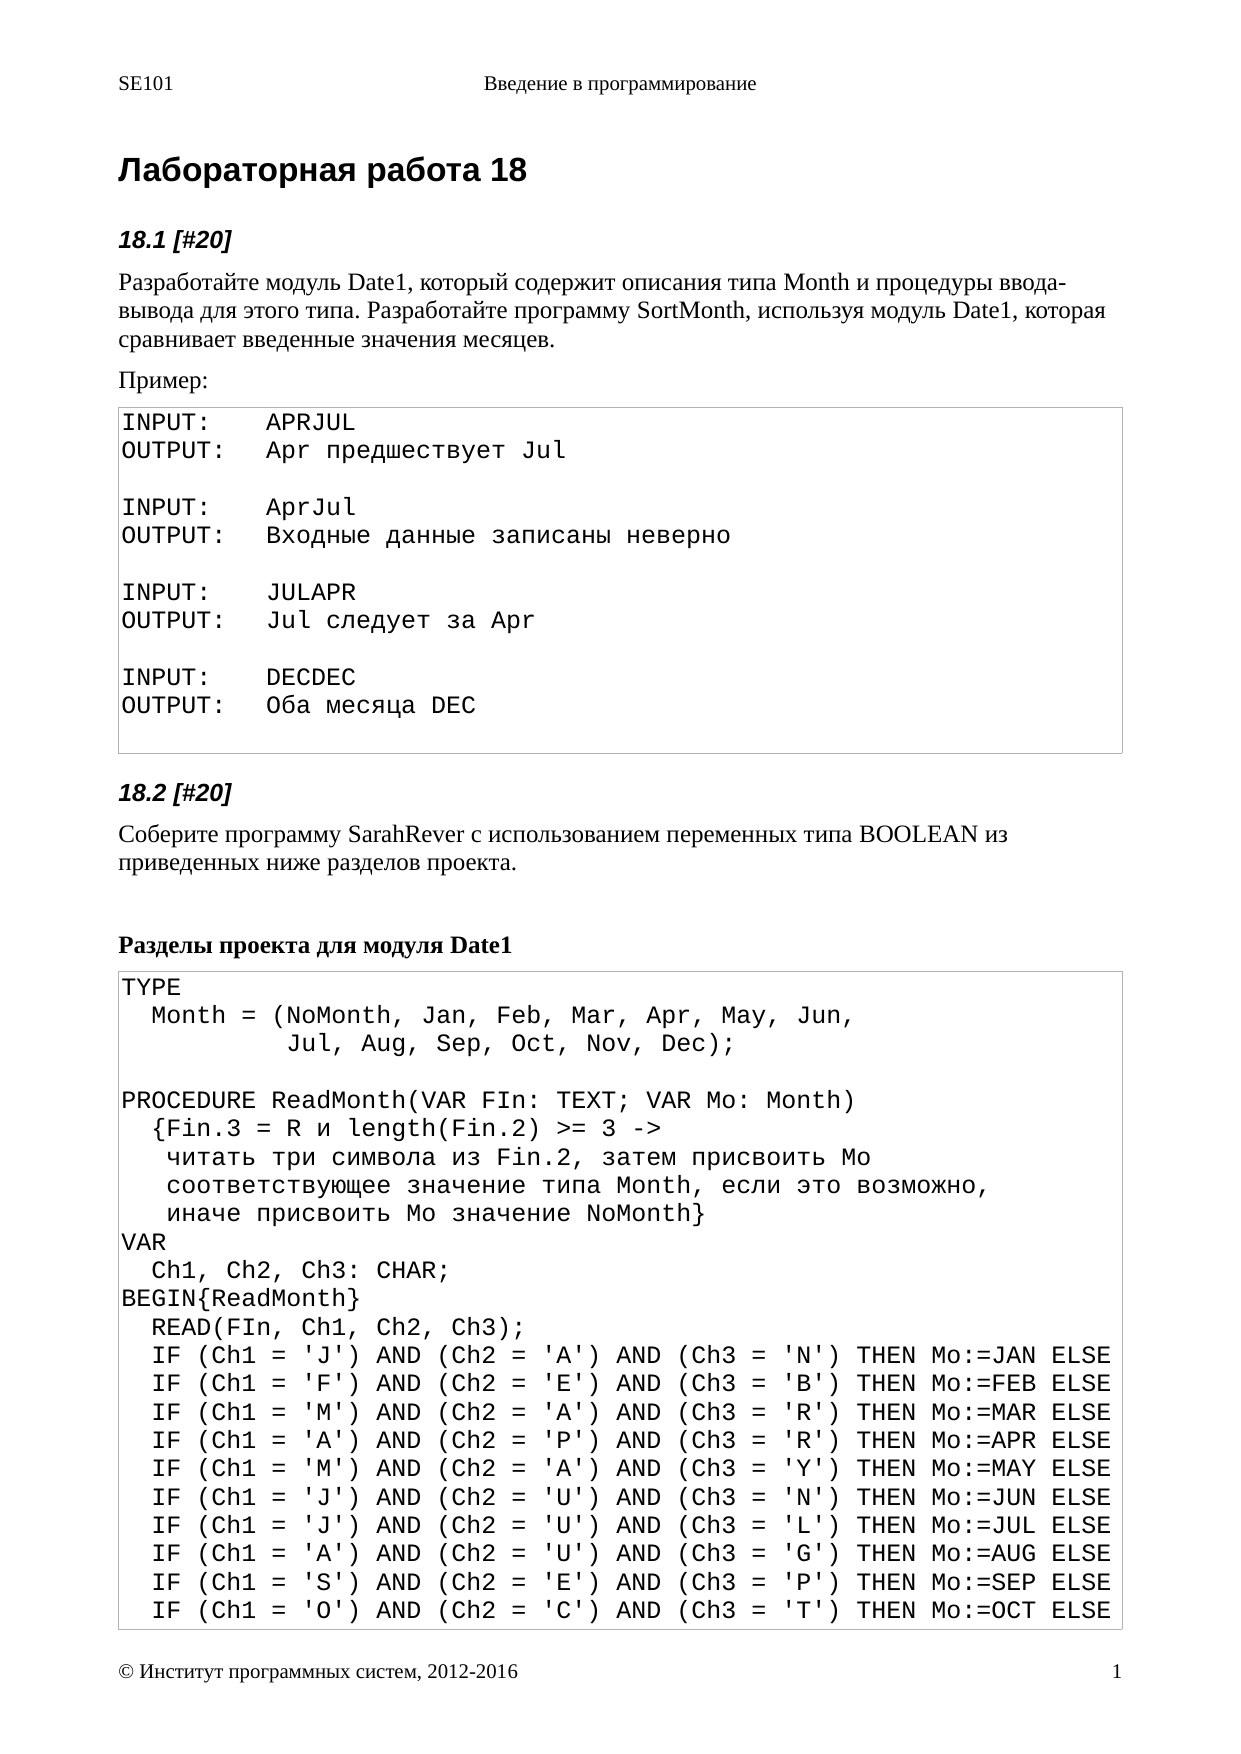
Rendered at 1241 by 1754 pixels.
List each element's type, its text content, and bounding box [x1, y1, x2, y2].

text IF (Ch1 = 'J') AND (Ch2 = 'U') AND (Ch3 = 'N') THEN Mo:=JUN ELSE [119, 1481, 1122, 1509]
text IF (Ch1 = 'A') AND (Ch2 = 'U') AND (Ch3 = 'G') THEN Mo:=AUG ELSE [119, 1538, 1122, 1566]
text Jul, Aug, Sep, Oct, Nov, Dec); [119, 1028, 1122, 1059]
text Соберите программу SarahRever c использованием переменных типа BOOLEAN из приведенных ниже разделов проекта. [118, 819, 1122, 876]
text IF (Ch1 = 'J') AND (Ch2 = 'U') AND (Ch3 = 'L') THEN Mo:=JUL ELSE [119, 1509, 1122, 1538]
text IF (Ch1 = 'O') AND (Ch2 = 'C') AND (Ch3 = 'T') THEN Mo:=OCT ELSE [119, 1594, 1122, 1629]
text Разработайте модуль Date1, который содержит описания типа Month и процедуры ввода-вывода для этого типа. Разработайте программу SortMonth, используя модуль Date1, которая сравнивает введенные значения месяцев. [118, 267, 1122, 353]
text IF (Ch1 = 'M') AND (Ch2 = 'A') AND (Ch3 = 'Y') THEN Mo:=MAY ELSE [119, 1453, 1122, 1481]
text IF (Ch1 = 'M') AND (Ch2 = 'A') AND (Ch3 = 'R') THEN Mo:=MAR ELSE [119, 1396, 1122, 1424]
subtitle Лабораторная работа 18 [118, 149, 1122, 188]
text IF (Ch1 = 'A') AND (Ch2 = 'P') AND (Ch3 = 'R') THEN Mo:=APR ELSE [119, 1424, 1122, 1453]
text {Fin.3 = R и length(Fin.2) >= 3 -> [119, 1113, 1122, 1141]
text INPUT: DECDEC [119, 662, 1122, 690]
text Пример: [118, 365, 1122, 394]
text IF (Ch1 = 'F') AND (Ch2 = 'E') AND (Ch3 = 'B') THEN Mo:=FEB ELSE [119, 1368, 1122, 1396]
text читать три символа из Fin.2, затем присвоить Mo [119, 1141, 1122, 1169]
text TYPE [119, 972, 1122, 999]
text PROCEDURE ReadMonth(VAR FIn: TEXT; VAR Mo: Month) [119, 1084, 1122, 1113]
text OUTPUT: Jul следует за Apr [119, 605, 1122, 636]
subtitle 18.1 [#20] [118, 226, 1122, 254]
subtitle 18.2 [#20] [118, 778, 1122, 806]
text READ(FIn, Ch1, Ch2, Ch3); [119, 1311, 1122, 1339]
text иначе присвоить Mo значение NoMonth} [119, 1198, 1122, 1226]
text VAR [119, 1226, 1122, 1254]
text OUTPUT: Оба месяца DEC [119, 690, 1122, 721]
text соответствующее значение типа Month, если это возможно, [119, 1169, 1122, 1198]
text IF (Ch1 = 'S') AND (Ch2 = 'E') AND (Ch3 = 'P') THEN Mo:=SEP ELSE [119, 1566, 1122, 1594]
text Month = (NoMonth, Jan, Feb, Mar, Apr, May, Jun, [119, 999, 1122, 1028]
text Ch1, Ch2, Ch3: CHAR; [119, 1254, 1122, 1283]
text INPUT: AprJul [119, 492, 1122, 520]
text Разделы проекта для модуля Date1 [118, 930, 1122, 959]
text BEGIN{ReadMonth} [119, 1283, 1122, 1311]
text IF (Ch1 = 'J') AND (Ch2 = 'A') AND (Ch3 = 'N') THEN Mo:=JAN ELSE [119, 1339, 1122, 1368]
text OUTPUT: Входные данные записаны неверно [119, 520, 1122, 551]
text INPUT: APRJUL [119, 408, 1122, 435]
text INPUT: JULAPR [119, 577, 1122, 605]
text OUTPUT: Apr предшествует Jul [119, 435, 1122, 466]
